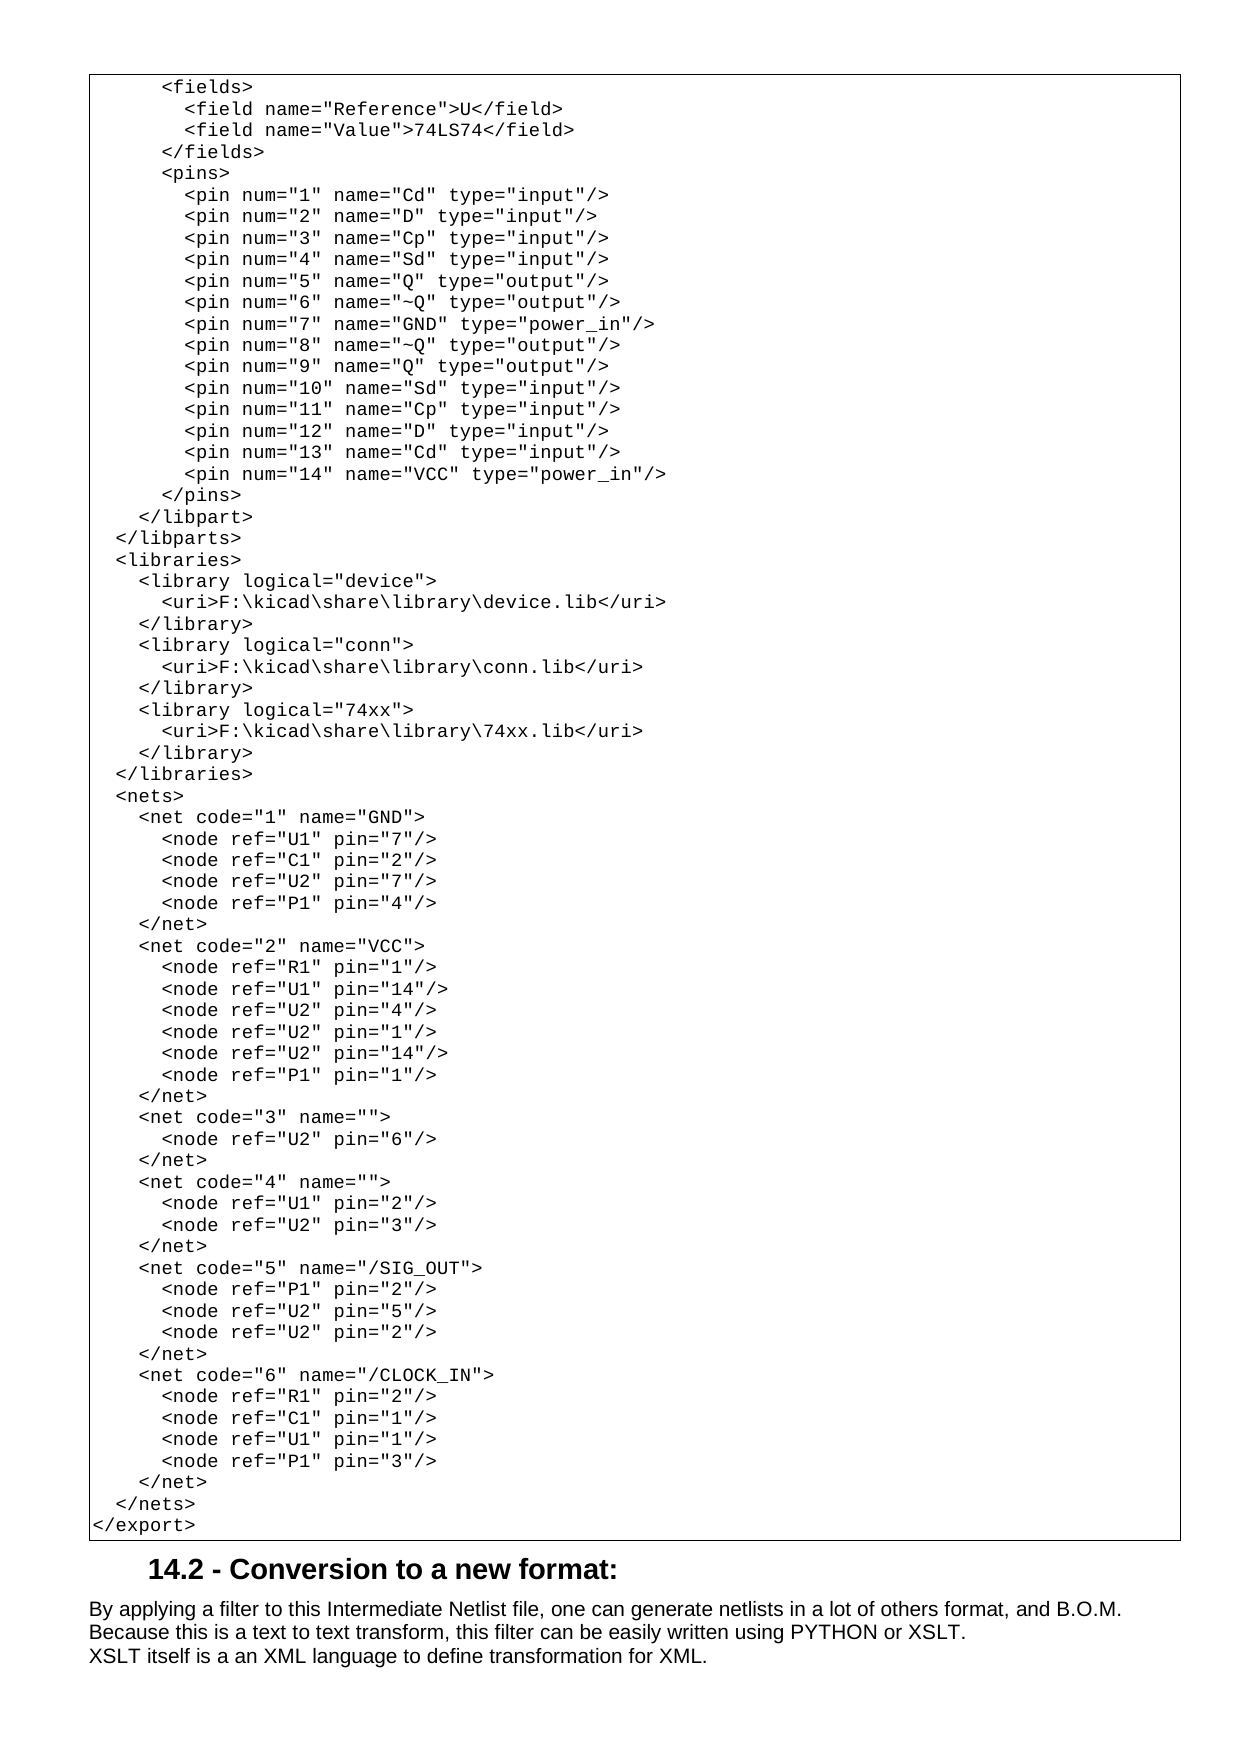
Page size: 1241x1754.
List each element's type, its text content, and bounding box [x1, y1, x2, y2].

text <node ref="C1" pin="2"/> [90, 846, 1180, 868]
text </net> [90, 1340, 1180, 1361]
text <node ref="P1" pin="4"/> [90, 889, 1180, 911]
text <node ref="P1" pin="3"/> [90, 1447, 1180, 1469]
text <node ref="U2" pin="14"/> [90, 1039, 1180, 1061]
text <net code="5" name="/SIG_OUT"> [90, 1254, 1180, 1276]
text <node ref="U1" pin="2"/> [90, 1190, 1180, 1211]
text </nets> [90, 1490, 1180, 1512]
text <net code="4" name=""> [90, 1168, 1180, 1190]
text XSLT itself is a an XML language to define transformation for XML. [88, 1644, 1181, 1668]
text <node ref="U2" pin="6"/> [90, 1125, 1180, 1147]
text <node ref="C1" pin="1"/> [90, 1404, 1180, 1426]
text </net> [90, 1469, 1180, 1490]
text <node ref="P1" pin="2"/> [90, 1276, 1180, 1297]
text <net code="1" name="GND"> [90, 803, 1180, 825]
subtitle Conversion to a new format: [148, 1553, 1181, 1585]
text <node ref="P1" pin="1"/> [90, 1061, 1180, 1082]
text </net> [90, 1082, 1180, 1104]
text <fields> <field name="Reference">U</field> <field name="Value">74LS74</field> </fields> <pins> <pin num="1" name="Cd" type="input"/> <pin num="2" name="D" type="input"/> <pin num="3" name="Cp" type="input"/> <pin num="4" name="Sd" type="input"/> <pin num="5" name="Q" type="output"/> <pin num="6" name="~Q" type="output"/> <pin num="7" name="GND" type="power_in"/> <pin num="8" name="~Q" type="output"/> <pin num="9" name="Q" type="output"/> <pin num="10" name="Sd" type="input"/> <pin num="11" name="Cp" type="input"/> <pin num="12" name="D" type="input"/> <pin num="13" name="Cd" type="input"/> <pin num="14" name="VCC" type="power_in"/> </pins> </libpart> </libparts> <libraries> <library logical="device"> <uri>F:\kicad\share\library\device.lib</uri> </library> <library logical="conn"> <uri>F:\kicad\share\library\conn.lib</uri> </library> <library logical="74xx"> <uri>F:\kicad\share\library\74xx.lib</uri> </library> </libraries> <nets> [90, 75, 1180, 803]
text </net> [90, 911, 1180, 932]
text </net> [90, 1147, 1180, 1168]
text </export> [90, 1512, 1180, 1540]
text <node ref="U2" pin="1"/> [90, 1018, 1180, 1039]
text <net code="3" name=""> [90, 1104, 1180, 1125]
text <node ref="R1" pin="1"/> [90, 954, 1180, 975]
text <node ref="U1" pin="14"/> [90, 975, 1180, 997]
text By applying a filter to this Intermediate Netlist file, one can generate netlists in a lot of others format, and B.O.M. [88, 1597, 1181, 1621]
text <node ref="U2" pin="3"/> [90, 1211, 1180, 1233]
text <node ref="R1" pin="2"/> [90, 1383, 1180, 1404]
text <net code="6" name="/CLOCK_IN"> [90, 1361, 1180, 1383]
text <node ref="U1" pin="1"/> [90, 1426, 1180, 1447]
text <node ref="U2" pin="7"/> [90, 868, 1180, 889]
text <node ref="U1" pin="7"/> [90, 825, 1180, 846]
text </net> [90, 1233, 1180, 1254]
text <net code="2" name="VCC"> [90, 932, 1180, 954]
text Because this is a text to text transform, this filter can be easily written using PYTHON or XSLT. [88, 1621, 1181, 1644]
text <node ref="U2" pin="4"/> [90, 997, 1180, 1018]
text <node ref="U2" pin="5"/> [90, 1297, 1180, 1318]
text <node ref="U2" pin="2"/> [90, 1318, 1180, 1340]
